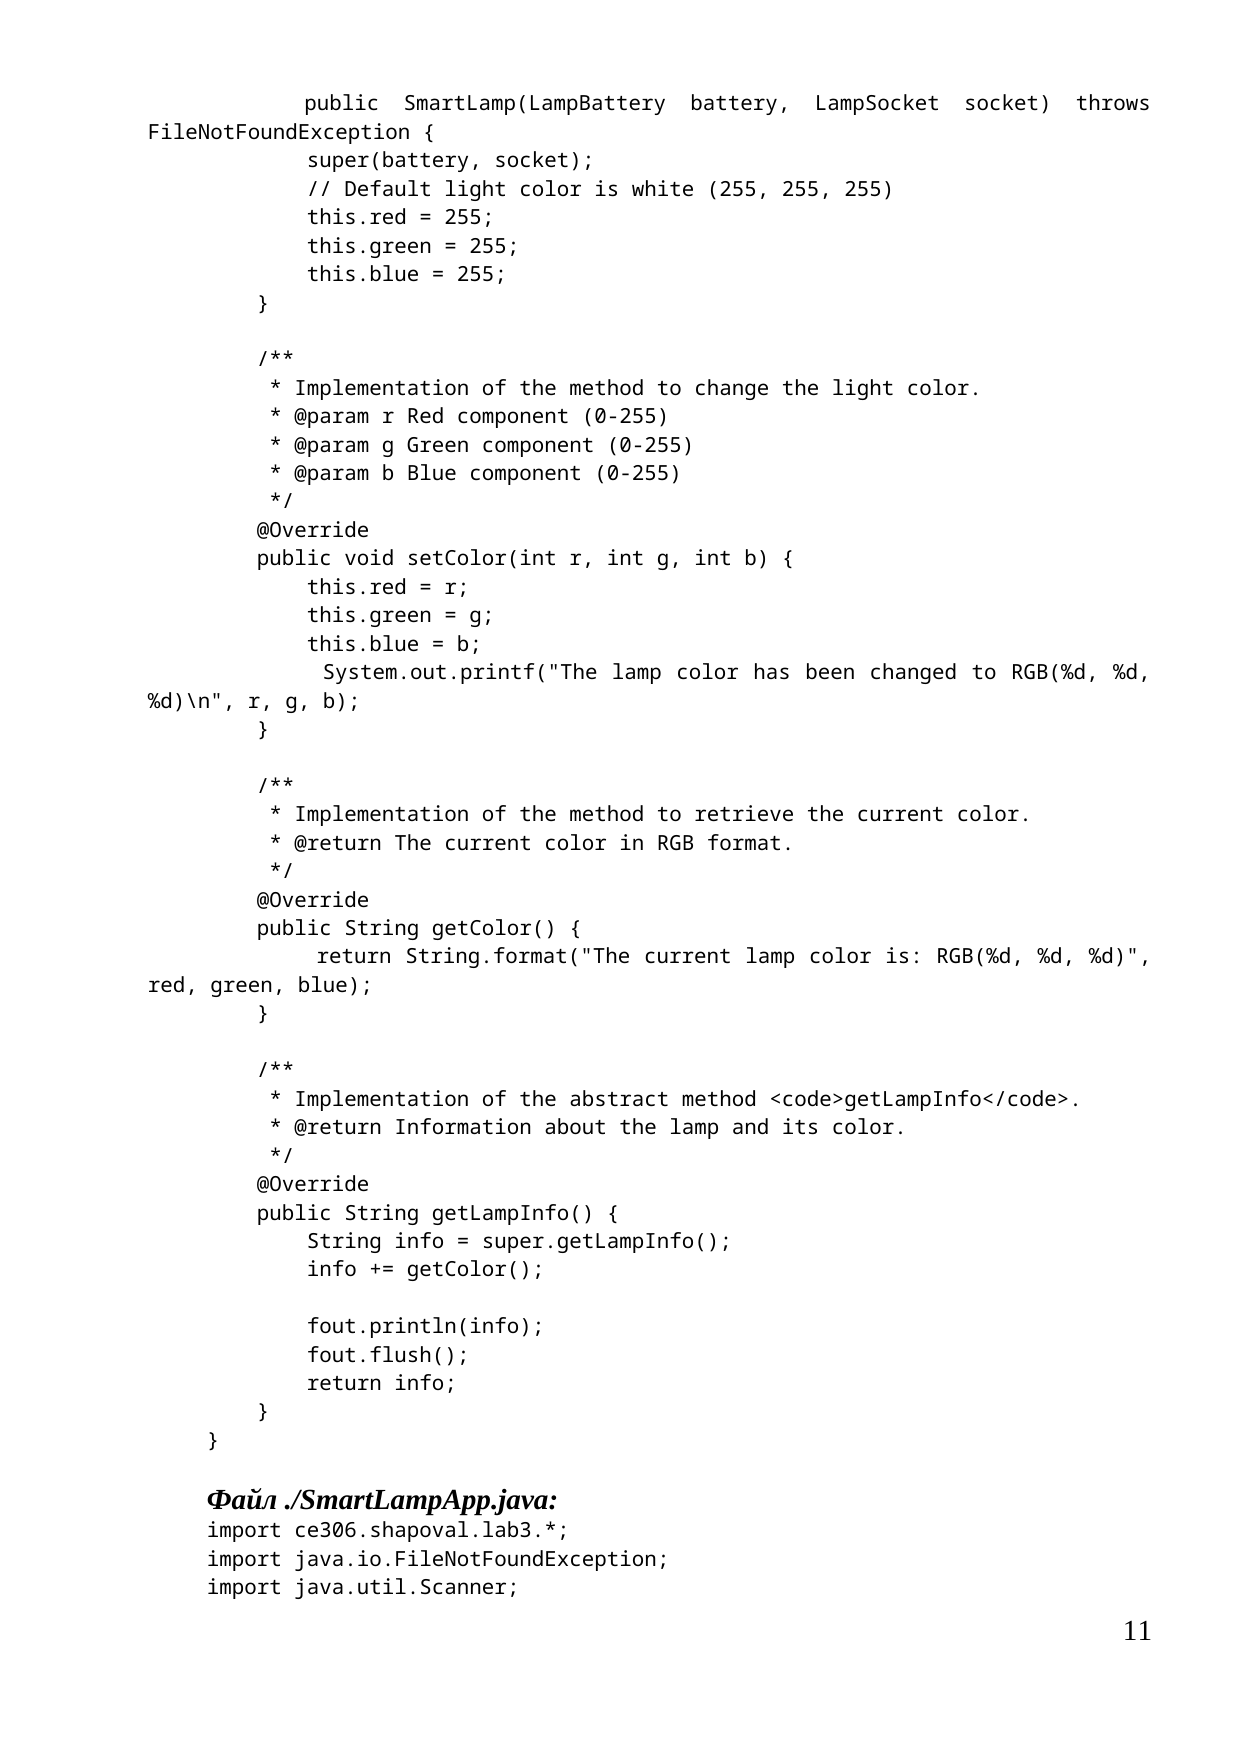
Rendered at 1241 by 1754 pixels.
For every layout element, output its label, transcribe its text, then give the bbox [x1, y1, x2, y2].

text } [148, 1397, 1152, 1425]
text this.green = 255; [148, 231, 1152, 259]
text */ [148, 1141, 1152, 1169]
text * Implementation of the abstract method <code>getLampInfo</code>. [148, 1084, 1152, 1112]
text @Override [148, 1169, 1152, 1198]
text return String.format("The current lamp color is: RGB(%d, %d, %d)", red, green, blue); [148, 942, 1152, 998]
text } [148, 288, 1152, 316]
text /** [148, 771, 1152, 799]
text public void setColor(int r, int g, int b) { [148, 543, 1152, 572]
text * @param b Blue component (0-255) [148, 458, 1152, 487]
text } [148, 714, 1152, 743]
text // Default light color is white (255, 255, 255) [148, 174, 1152, 202]
text @Override [148, 515, 1152, 543]
text } [148, 1425, 1152, 1453]
text System.out.printf("The lamp color has been changed to RGB(%d, %d, %d)\n", r, g, b); [148, 657, 1152, 714]
text this.blue = 255; [148, 259, 1152, 288]
text * @return Information about the lamp and its color. [148, 1112, 1152, 1141]
text this.green = g; [148, 600, 1152, 629]
text import java.io.FileNotFoundException; [148, 1544, 1152, 1572]
text /** [148, 344, 1152, 373]
text * @param r Red component (0-255) [148, 401, 1152, 430]
text this.red = 255; [148, 202, 1152, 231]
text * @return The current color in RGB format. [148, 828, 1152, 856]
text * Implementation of the method to change the light color. [148, 373, 1152, 401]
text this.red = r; [148, 572, 1152, 600]
text fout.flush(); [148, 1340, 1152, 1368]
text return info; [148, 1368, 1152, 1397]
text public String getLampInfo() { [148, 1198, 1152, 1226]
text } [148, 998, 1152, 1027]
text * Implementation of the method to retrieve the current color. [148, 799, 1152, 828]
text */ [148, 487, 1152, 515]
text this.blue = b; [148, 629, 1152, 657]
text */ [148, 856, 1152, 885]
text super(battery, socket); [148, 145, 1152, 174]
text @Override [148, 885, 1152, 913]
text import ce306.shapoval.lab3.*; [148, 1516, 1152, 1544]
text import java.util.Scanner; [148, 1572, 1152, 1601]
text * @param g Green component (0-255) [148, 430, 1152, 458]
text fout.println(info); [148, 1311, 1152, 1340]
text info += getColor(); [148, 1254, 1152, 1283]
text public SmartLamp(LampBattery battery, LampSocket socket) throws FileNotFoundException { [148, 88, 1152, 145]
text /** [148, 1055, 1152, 1084]
text public String getColor() { [148, 913, 1152, 942]
text String info = super.getLampInfo(); [148, 1226, 1152, 1254]
text Файл ./SmartLampApp.java: [148, 1482, 1152, 1516]
